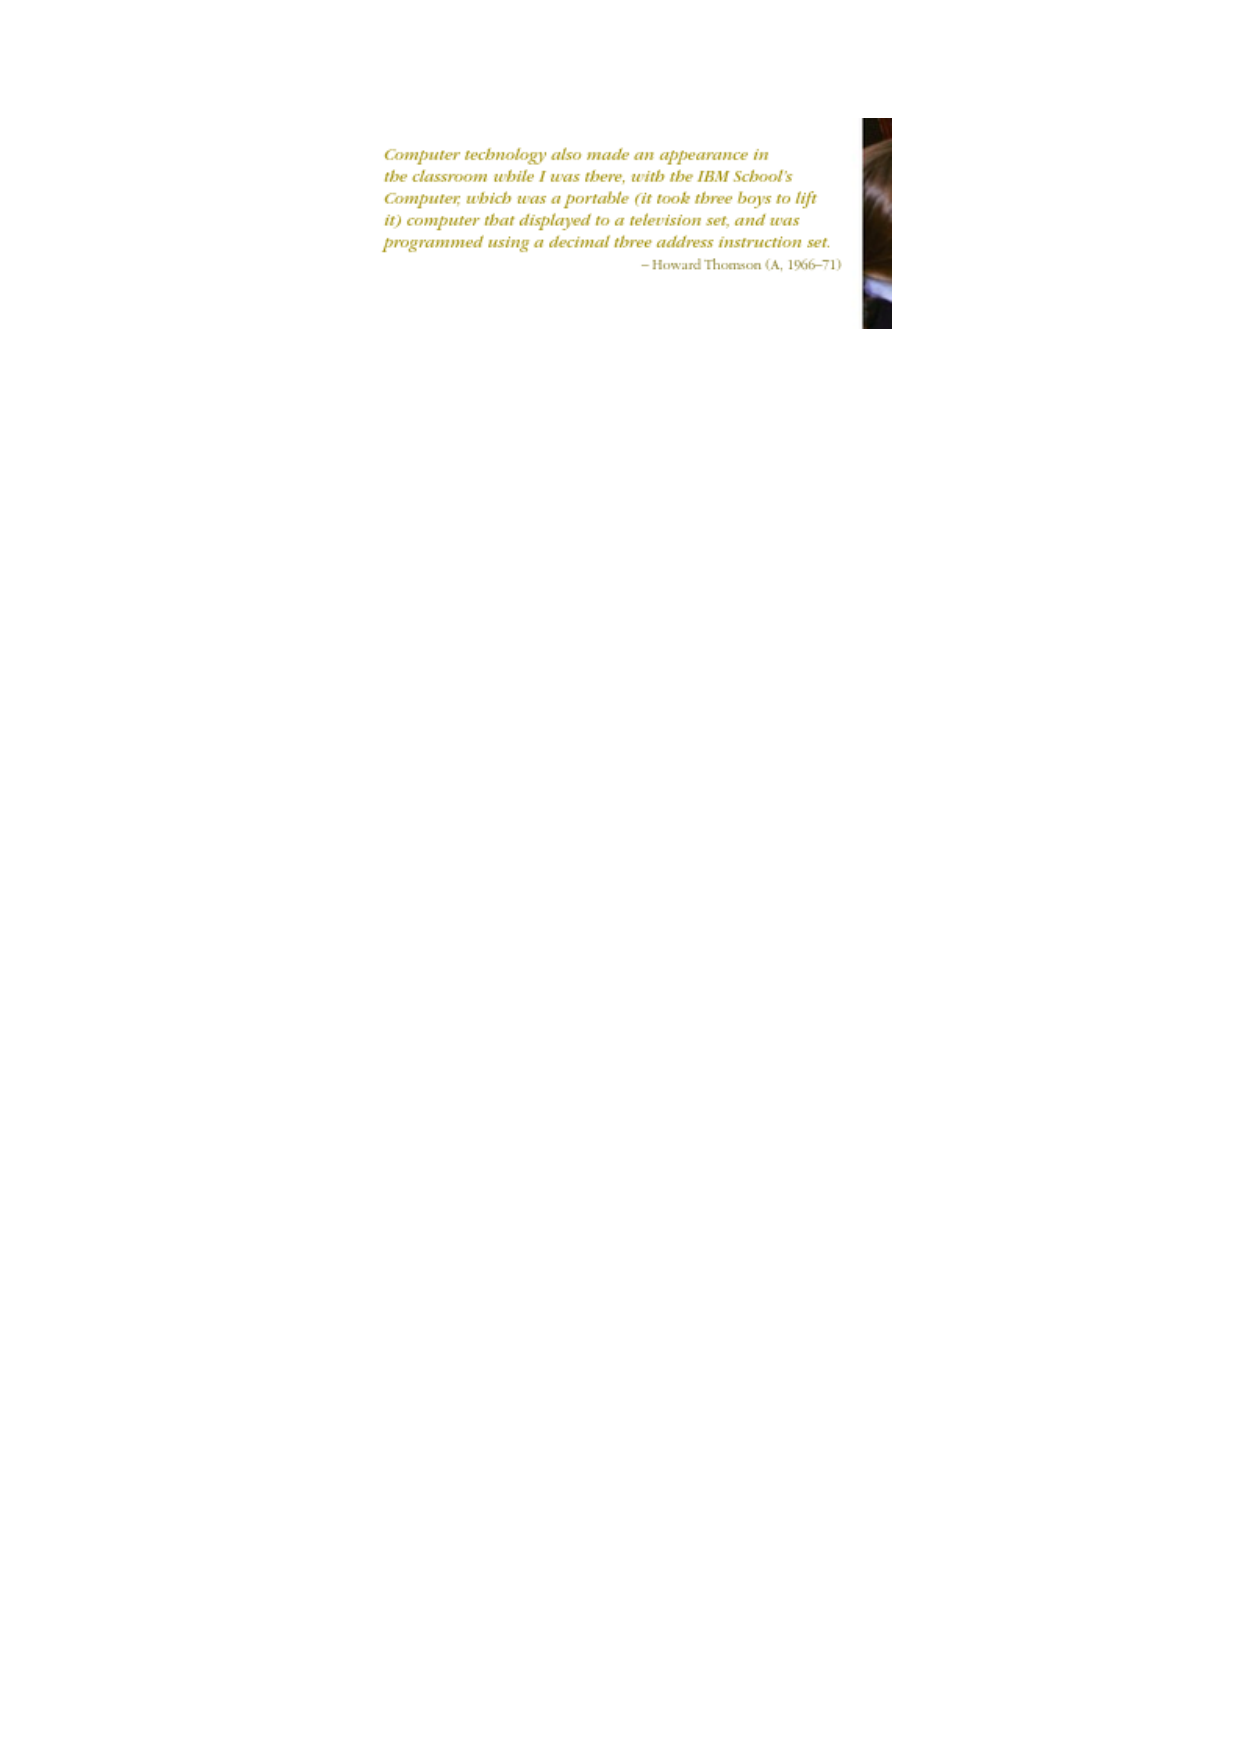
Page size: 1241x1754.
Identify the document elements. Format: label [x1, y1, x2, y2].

picture [348, 118, 892, 329]
